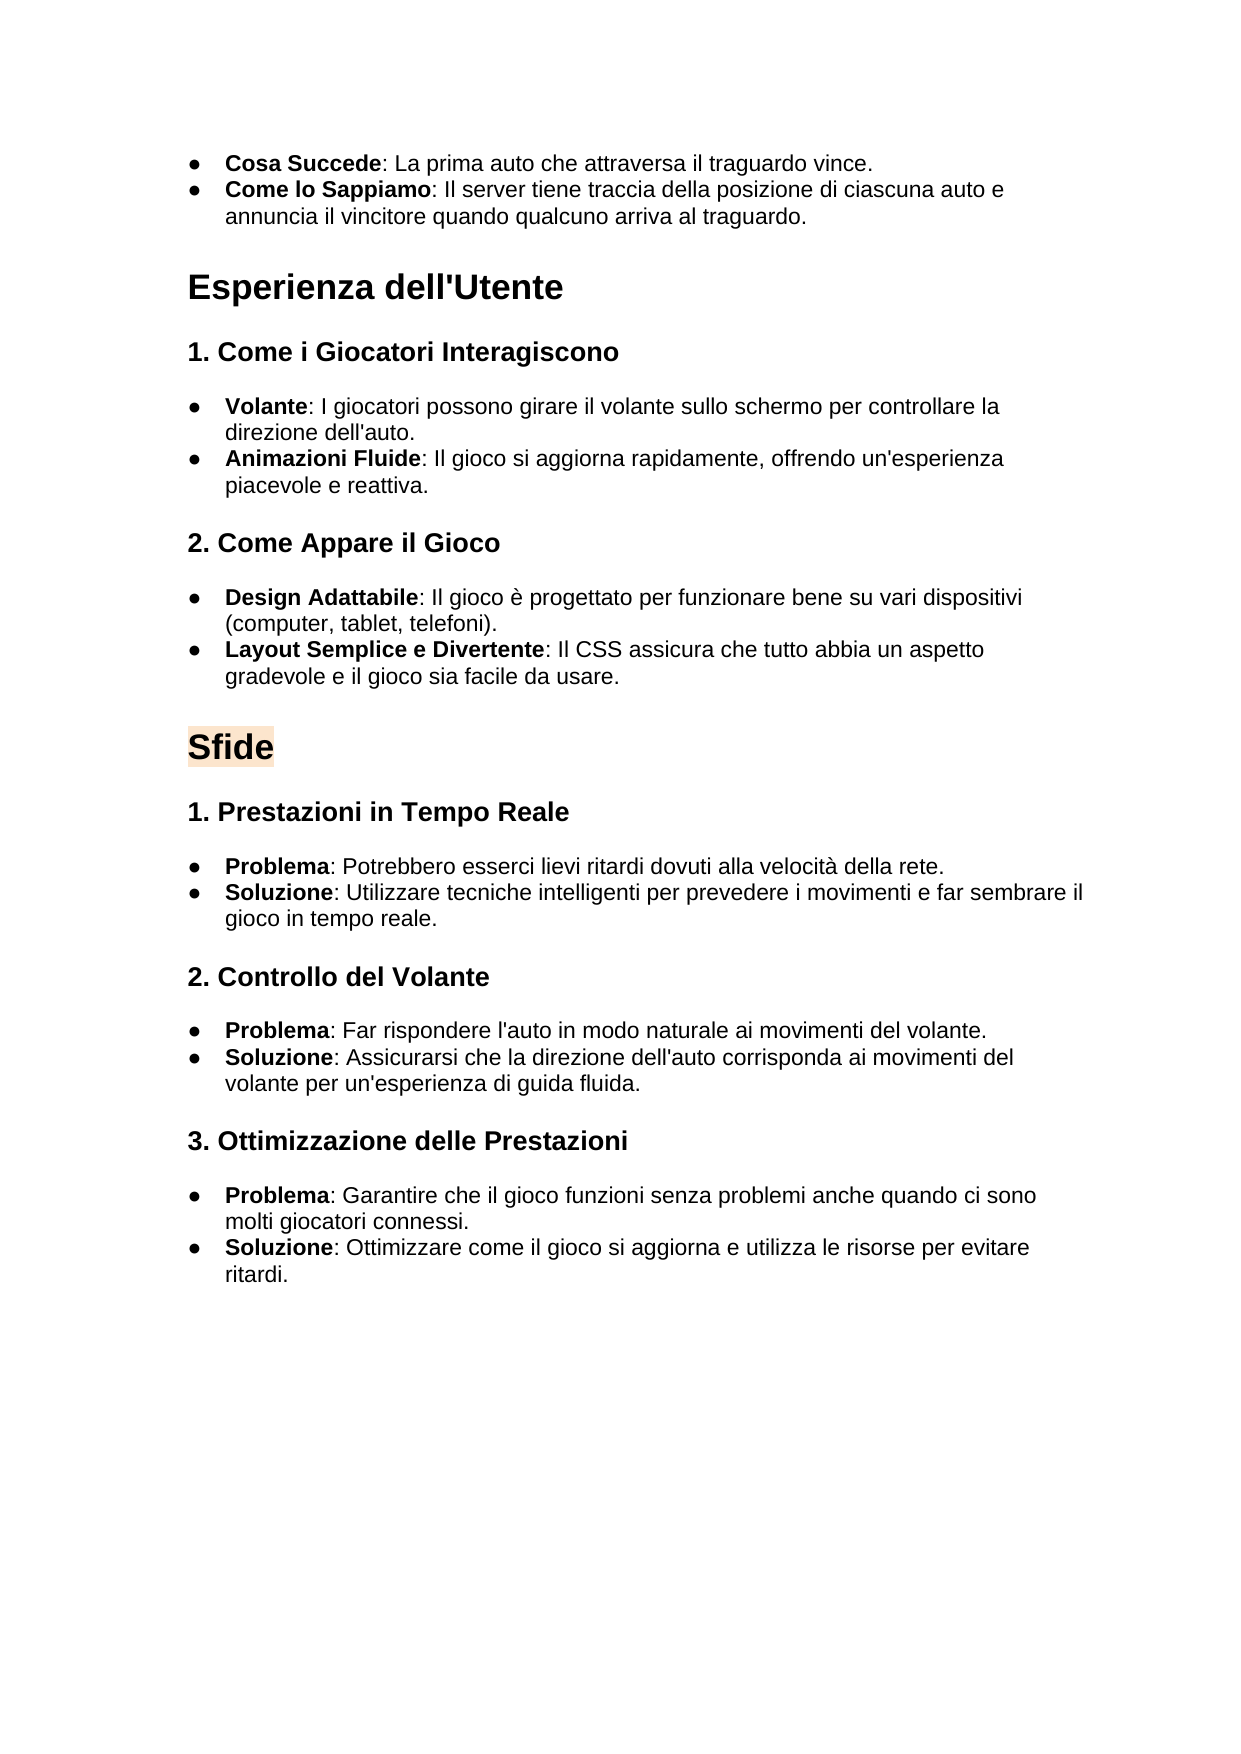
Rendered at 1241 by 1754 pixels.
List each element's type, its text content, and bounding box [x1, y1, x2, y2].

list Volante: I giocatori possono girare il volante sullo schermo per controllare la direzione dell'auto. [187, 393, 1090, 445]
list Design Adattabile: Il gioco è progettato per funzionare bene su vari dispositivi (computer, tablet, telefoni). [187, 583, 1090, 636]
list Soluzione: Assicurarsi che la direzione dell'auto corrisponda ai movimenti del volante per un'esperienza di guida fluida. [187, 1043, 1090, 1096]
list Problema: Potrebbero esserci lievi ritardi dovuti alla velocità della rete. [187, 853, 1090, 879]
list Soluzione: Utilizzare tecniche intelligenti per prevedere i movimenti e far sembrare il gioco in tempo reale. [187, 879, 1090, 932]
list Problema: Garantire che il gioco funzioni senza problemi anche quando ci sono molti giocatori connessi. [187, 1182, 1090, 1234]
subtitle 1. Come i Giocatori Interagiscono [187, 336, 1090, 368]
subtitle Esperienza dell'Utente [187, 267, 1090, 307]
subtitle 2. Controllo del Volante [187, 961, 1090, 992]
list Layout Semplice e Divertente: Il CSS assicura che tutto abbia un aspetto gradevole e il gioco sia facile da usare. [187, 636, 1090, 689]
list Soluzione: Ottimizzare come il gioco si aggiorna e utilizza le risorse per evitare ritardi. [187, 1234, 1090, 1287]
list Come lo Sappiamo: Il server tiene traccia della posizione di ciascuna auto e annuncia il vincitore quando qualcuno arriva al traguardo. [187, 176, 1090, 229]
list Animazioni Fluide: Il gioco si aggiorna rapidamente, offrendo un'esperienza piacevole e reattiva. [187, 445, 1090, 498]
subtitle Sfide [187, 726, 1090, 767]
list Problema: Far rispondere l'auto in modo naturale ai movimenti del volante. [187, 1017, 1090, 1043]
subtitle 3. Ottimizzazione delle Prestazioni [187, 1125, 1090, 1157]
list Cosa Succede: La prima auto che attraversa il traguardo vince. [187, 150, 1090, 176]
subtitle 2. Come Appare il Gioco [187, 527, 1090, 558]
subtitle 1. Prestazioni in Tempo Reale [187, 796, 1090, 828]
